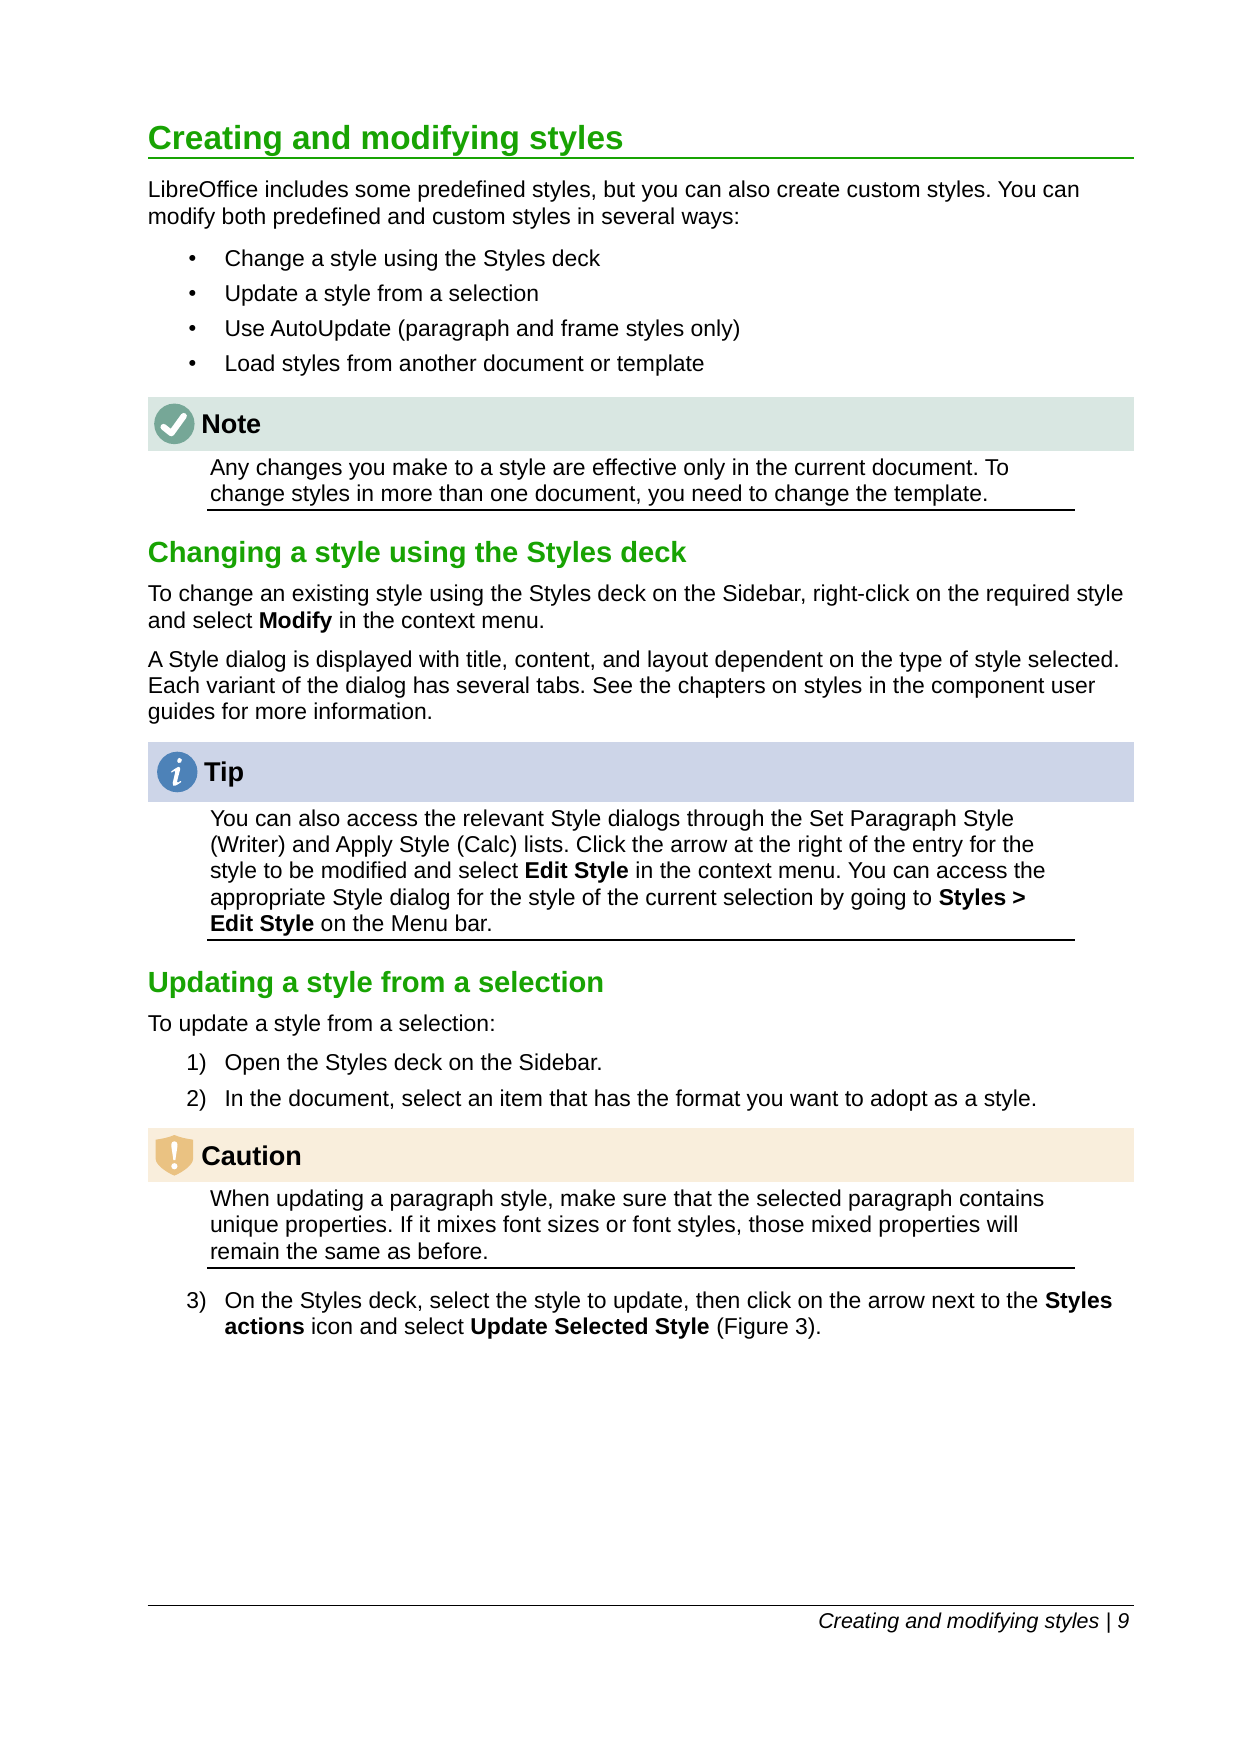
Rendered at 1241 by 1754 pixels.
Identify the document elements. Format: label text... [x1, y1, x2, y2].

subtitle Caution [148, 1128, 1134, 1182]
text To update a style from a selection: [148, 1010, 1134, 1037]
text To change an existing style using the Styles deck on the Sidebar, right-click on the required style and select Modify in the context menu. [148, 580, 1134, 633]
text A Style dialog is displayed with title, content, and layout dependent on the type of style selected. Each variant of the dialog has several tabs. See the chapters on styles in the component user guides for more information. [148, 646, 1134, 724]
text LibreOffice includes some predefined styles, but you can also create custom styles. You can modify both predefined and custom styles in several ways: [148, 176, 1134, 229]
list Open the Styles deck on the Sidebar. [207, 1049, 1134, 1076]
subtitle Tip [148, 742, 1134, 802]
list Use AutoUpdate (paragraph and frame styles only) [185, 312, 1134, 341]
text Any changes you make to a style are effective only in the current document. To change styles in more than one document, you need to change the template. [207, 451, 1075, 509]
text You can also access the relevant Style dialogs through the Set Paragraph Style (Writer) and Apply Style (Calc) lists. Click the arrow at the right of the entry for the style to be modified and select Edit Style in the context menu. You can access the appropriate Style dialog for the style of the current selection by going to Styles > Edit Style on the Menu bar. [207, 802, 1075, 939]
list Load styles from another document or template [185, 347, 1134, 379]
list On the Styles deck, select the style to update, then click on the arrow next to the Styles actions icon and select Update Selected Style (Figure 3). [207, 1287, 1134, 1339]
list Update a style from a selection [185, 277, 1134, 306]
list In the document, select an item that has the format you want to adopt as a style. [207, 1084, 1134, 1111]
subtitle Updating a style from a selection [148, 965, 1134, 999]
subtitle Creating and modifying styles [148, 118, 1134, 157]
subtitle Note [148, 397, 1134, 451]
list Change a style using the Styles deck [185, 242, 1134, 271]
subtitle Changing a style using the Styles deck [148, 535, 1134, 568]
text When updating a paragraph style, make sure that the selected paragraph contains unique properties. If it mixes font sizes or font styles, those mixed properties will remain the same as before. [207, 1182, 1075, 1267]
